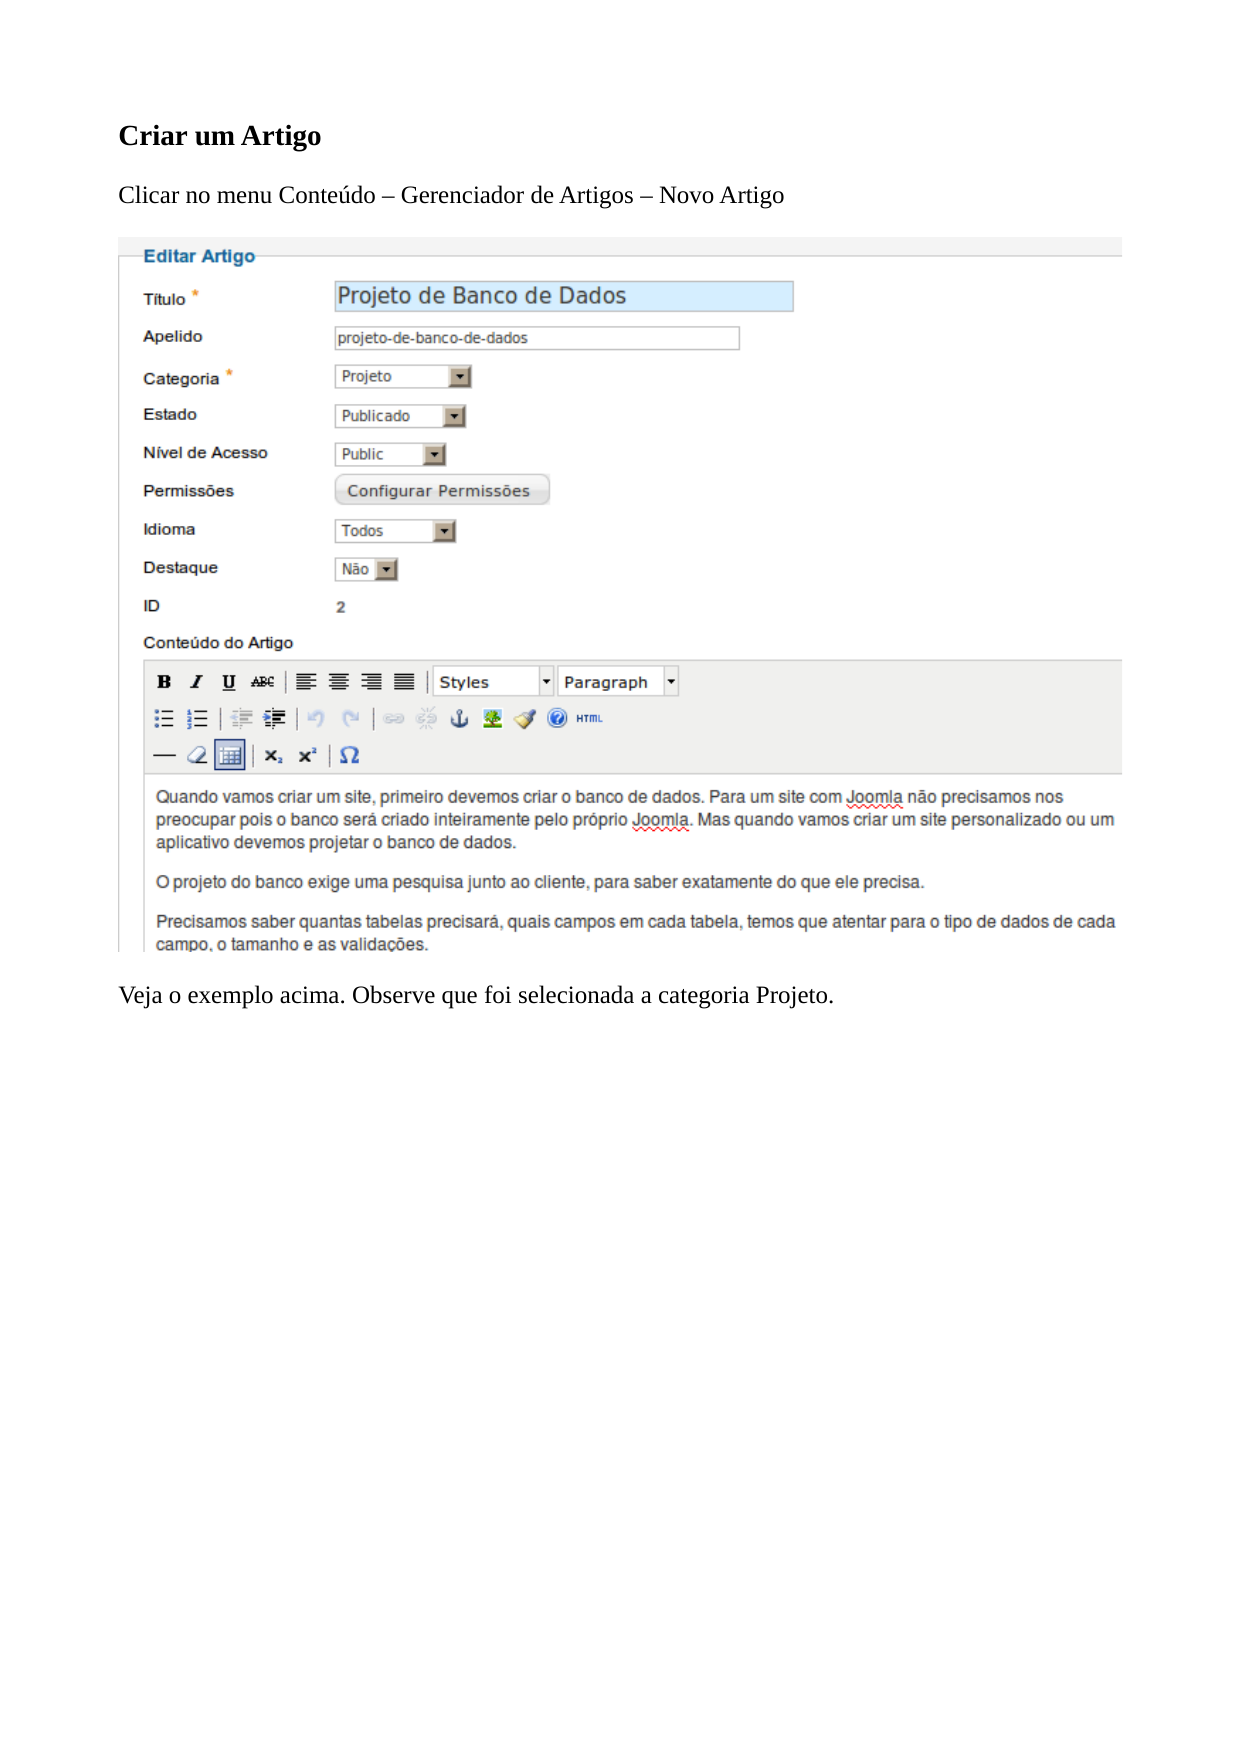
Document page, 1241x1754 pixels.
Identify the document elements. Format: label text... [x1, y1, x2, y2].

text Veja o exemplo acima. Observe que foi selecionada a categoria Projeto. [118, 980, 1122, 1009]
text Criar um Artigo [118, 118, 1122, 152]
text Clicar no menu Conteúdo – Gerenciador de Artigos – Novo Artigo [118, 180, 1122, 209]
picture [118, 237, 1123, 952]
